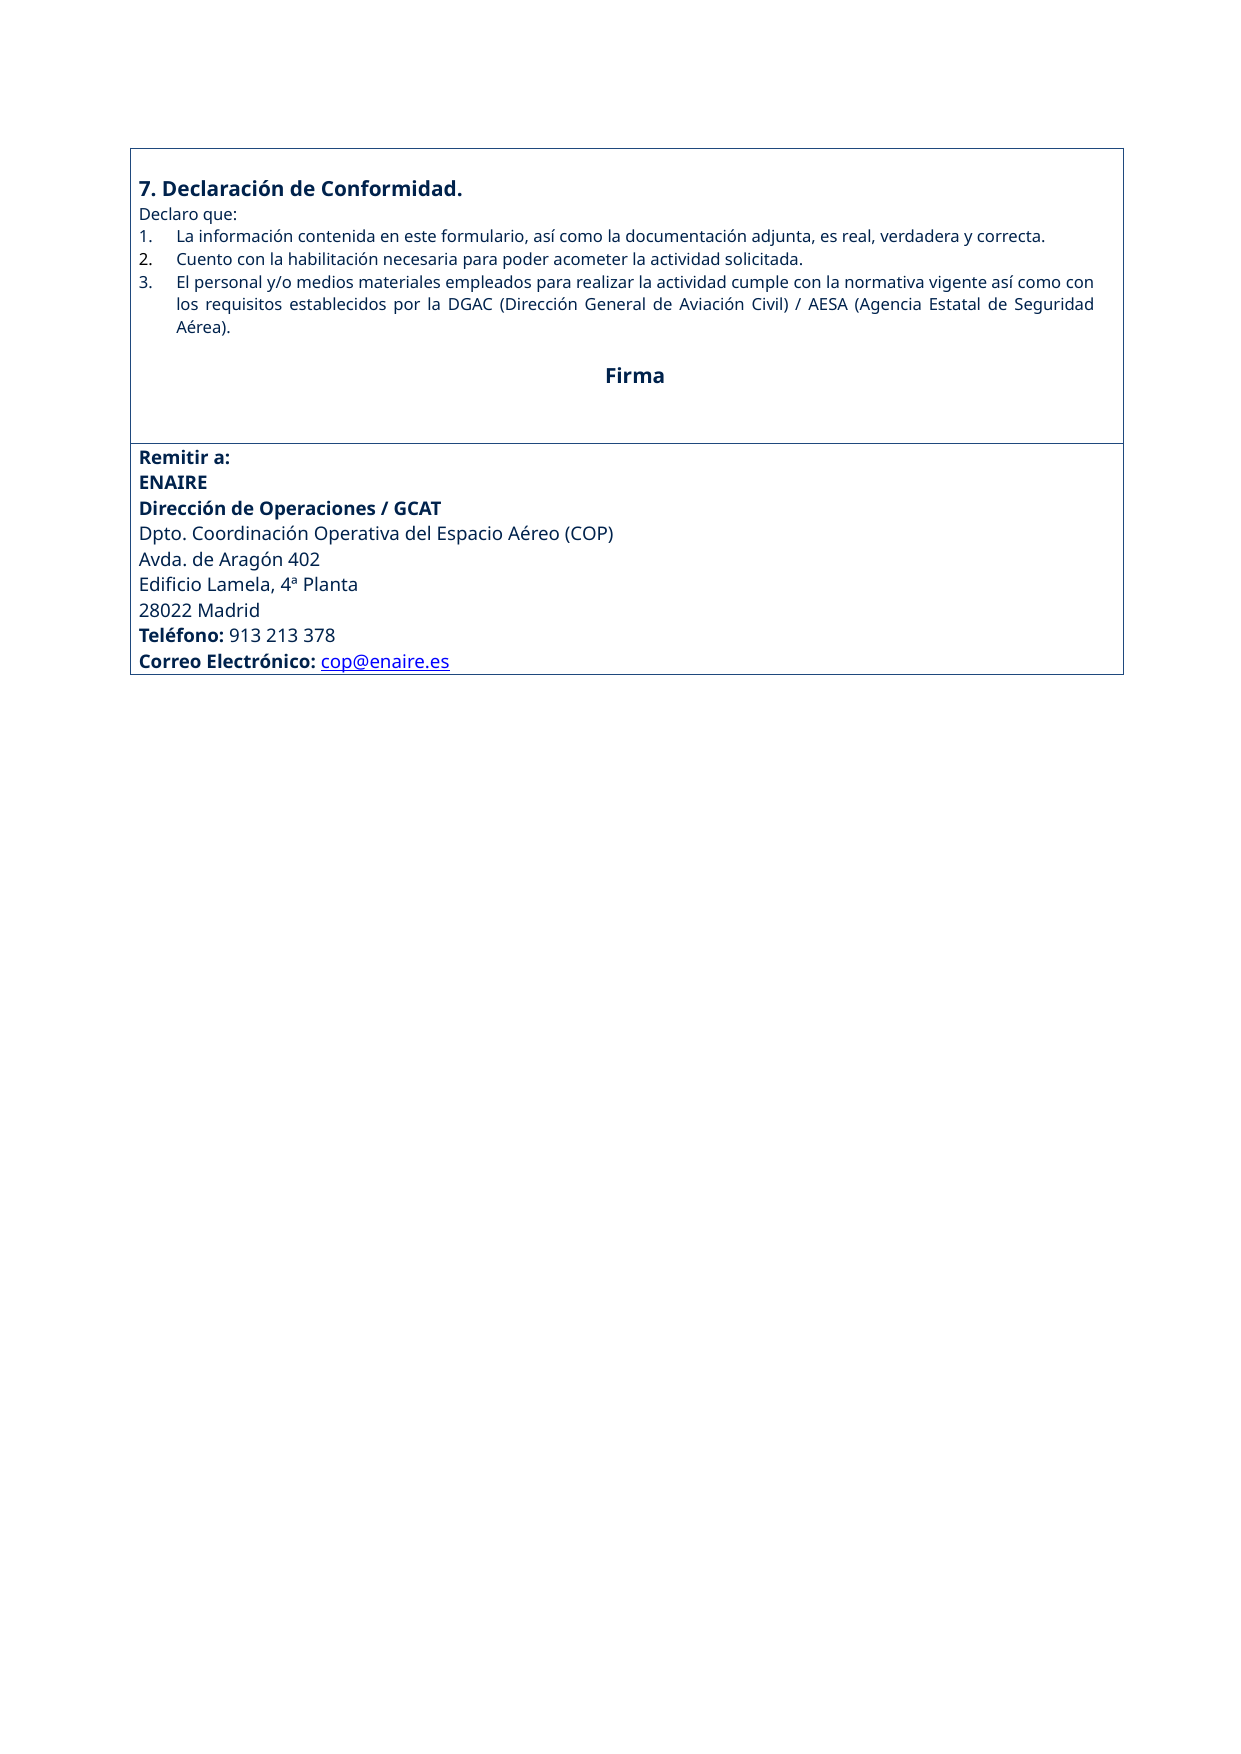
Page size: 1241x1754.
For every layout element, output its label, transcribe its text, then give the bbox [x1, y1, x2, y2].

table_cell 7. Declaración de Conformidad. Declaro que: La información contenida en este formulario, así como la documentación adjunta, es real, verdadera y correcta. Cuento con la habilitación necesaria para poder acometer la actividad solicitada. El personal y/o medios materiales empleados para realizar la actividad cumple con la normativa vigente así como con los requisitos establecidos por la DGAC (Dirección General de Aviación Civil) / AESA (Agencia Estatal de Seguridad Aérea). Firma [131, 149, 1123, 443]
table_cell Remitir a: ENAIRE Dirección de Operaciones / GCAT Dpto. Coordinación Operativa del Espacio Aéreo (COP) Avda. de Aragón 402 Edificio Lamela, 4ª Planta 28022 Madrid Teléfono: 913 213 378 Correo Electrónico: cop@enaire.es [131, 444, 1123, 674]
